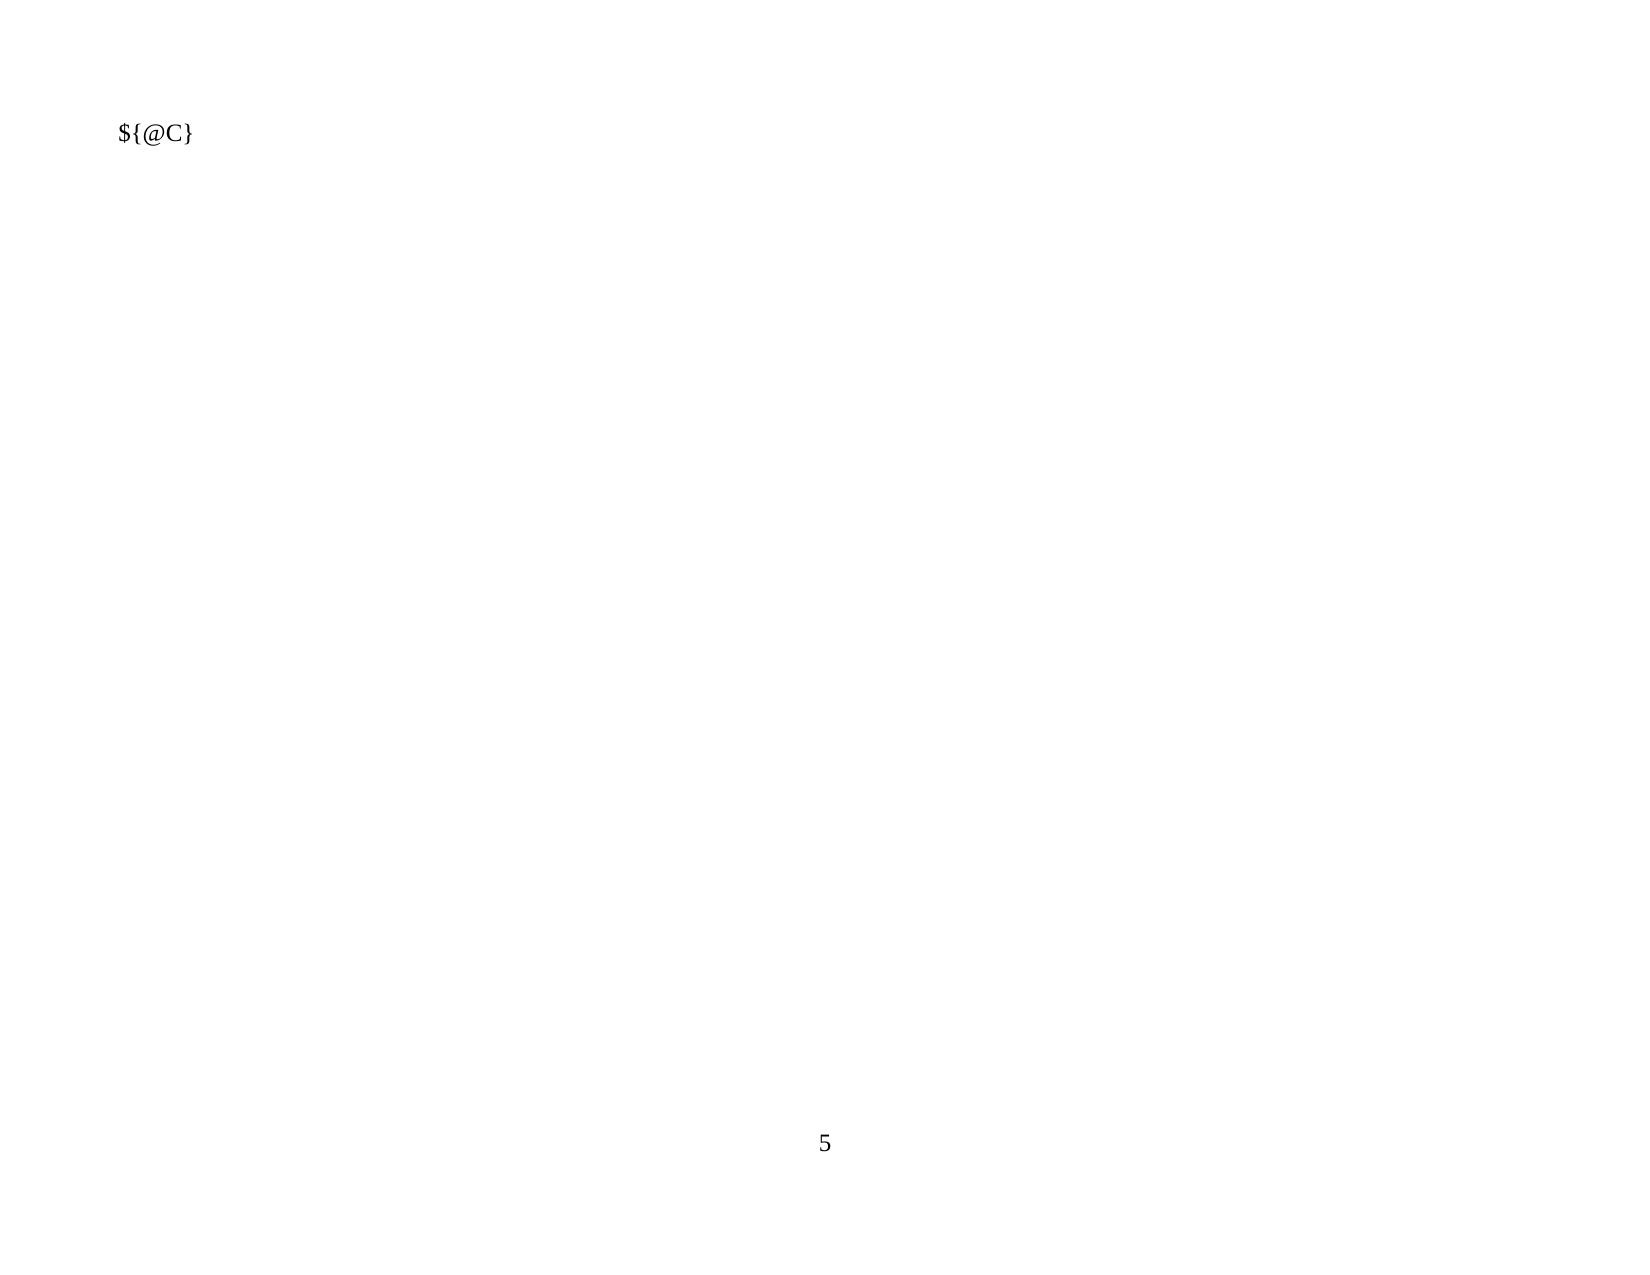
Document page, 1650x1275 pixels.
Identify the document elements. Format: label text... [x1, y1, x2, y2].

text ${@C} [118, 118, 1532, 147]
